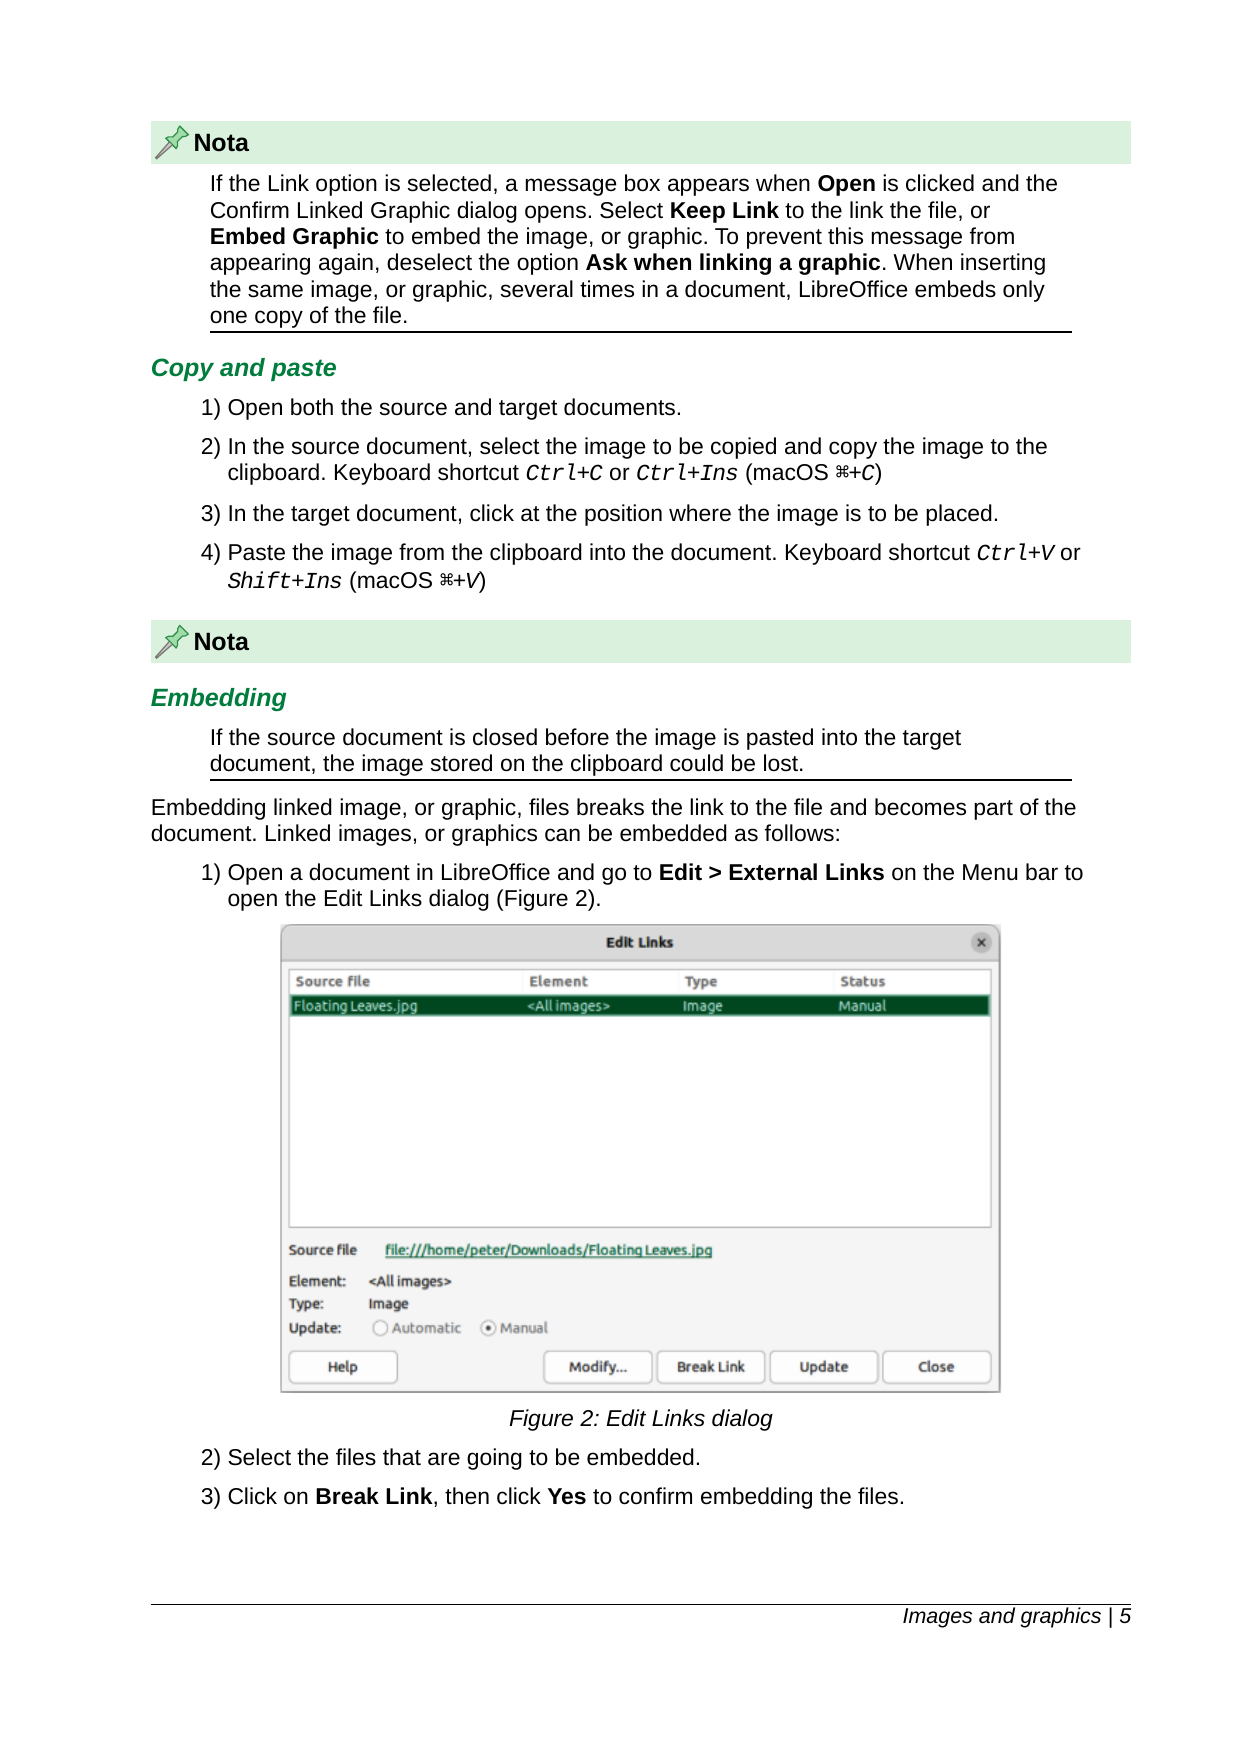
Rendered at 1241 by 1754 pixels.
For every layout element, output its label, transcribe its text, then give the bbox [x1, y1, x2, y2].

subtitle Copy and paste [151, 353, 1131, 382]
text If the source document is closed before the image is pasted into the target document, the image stored on the clipboard could be lost. [209, 724, 1072, 781]
list Select the files that are going to be embedded. [227, 1444, 1131, 1470]
list Embedding linked image, or graphic, files breaks the link to the file and becomes part of the document. Linked images, or graphics can be embedded as follows: [151, 794, 1131, 847]
list In the source document, select the image to be copied and copy the image to the clipboard. Keyboard shortcut Ctrl+C or Ctrl+Ins (macOS ⌘+C) [227, 433, 1131, 487]
list Paste the image from the clipboard into the document. Keyboard shortcut Ctrl+V or Shift+Ins (macOS ⌘+V) [227, 539, 1131, 596]
list Open both the source and target documents. [227, 394, 1131, 420]
subtitle Embedding [151, 682, 1131, 711]
text Figure 2: Edit Links dialog [280, 1405, 1001, 1431]
picture [280, 924, 1002, 1393]
list Click on Break Link, then click Yes to confirm embedding the files. [227, 1483, 1131, 1509]
subtitle Nota [151, 620, 1131, 663]
subtitle Nota [151, 121, 1131, 164]
text If the Link option is selected, a message box appears when Open is clicked and the Confirm Linked Graphic dialog opens. Select Keep Link to the link the file, or Embed Graphic to embed the image, or graphic. To prevent this message from appearing again, deselect the option Ask when linking a graphic. When inserting the same image, or graphic, several times in a document, LibreOffice embeds only one copy of the file. [209, 170, 1072, 333]
list Open a document in LibreOffice and go to Edit > External Links on the Menu bar to open the Edit Links dialog (Figure 2). [227, 859, 1131, 912]
list In the target document, click at the position where the image is to be placed. [227, 500, 1131, 526]
